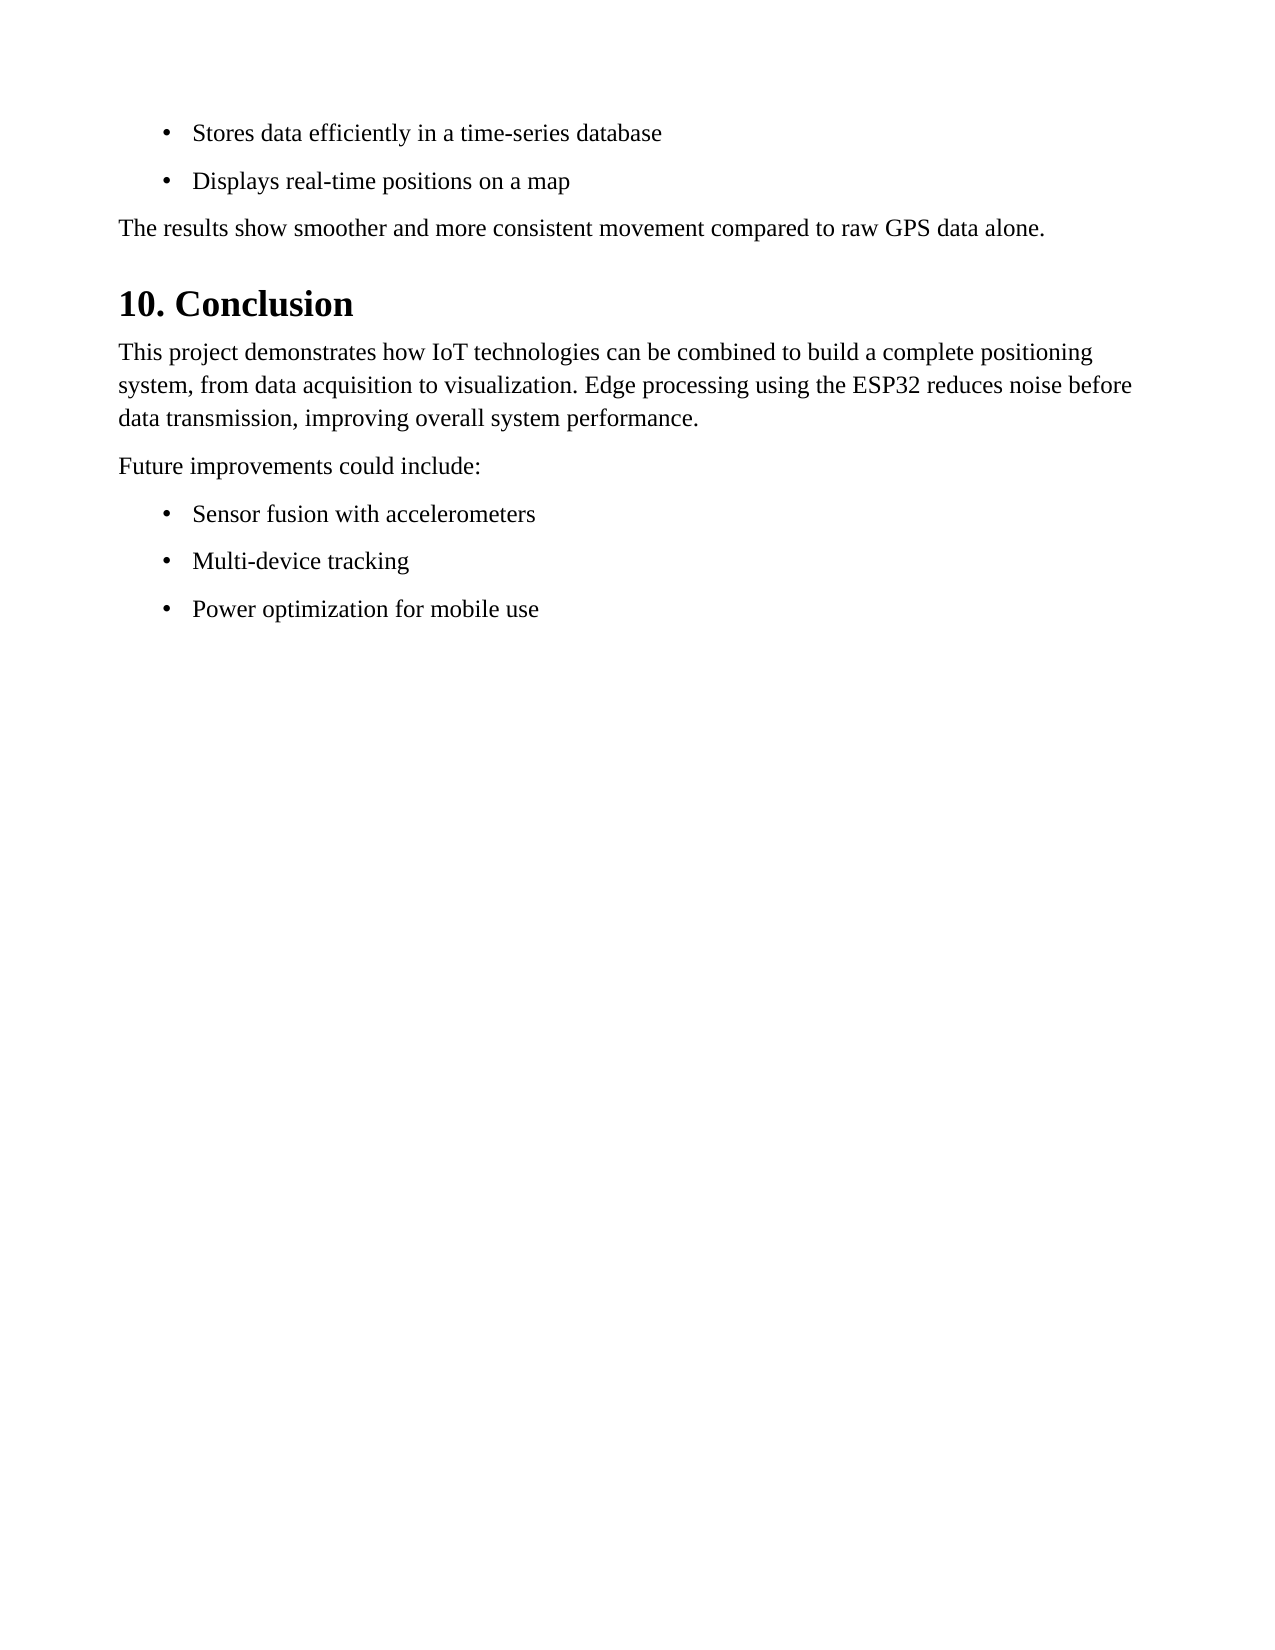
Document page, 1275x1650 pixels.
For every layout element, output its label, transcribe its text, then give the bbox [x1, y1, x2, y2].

list Multi-device tracking [162, 546, 1157, 575]
list Sensor fusion with accelerometers [162, 499, 1157, 527]
list Displays real-time positions on a map [162, 166, 1157, 194]
subtitle 10. Conclusion [118, 282, 1157, 325]
text Future improvements could include: [118, 451, 1157, 480]
text This project demonstrates how IoT technologies can be combined to build a complete positioning system, from data acquisition to visualization. Edge processing using the ESP32 reduces noise before data transmission, improving overall system performance. [118, 337, 1157, 432]
list Power optimization for mobile use [162, 594, 1157, 623]
list Stores data efficiently in a time-series database [162, 118, 1157, 147]
text The results show smoother and more consistent movement compared to raw GPS data alone. [118, 213, 1157, 242]
